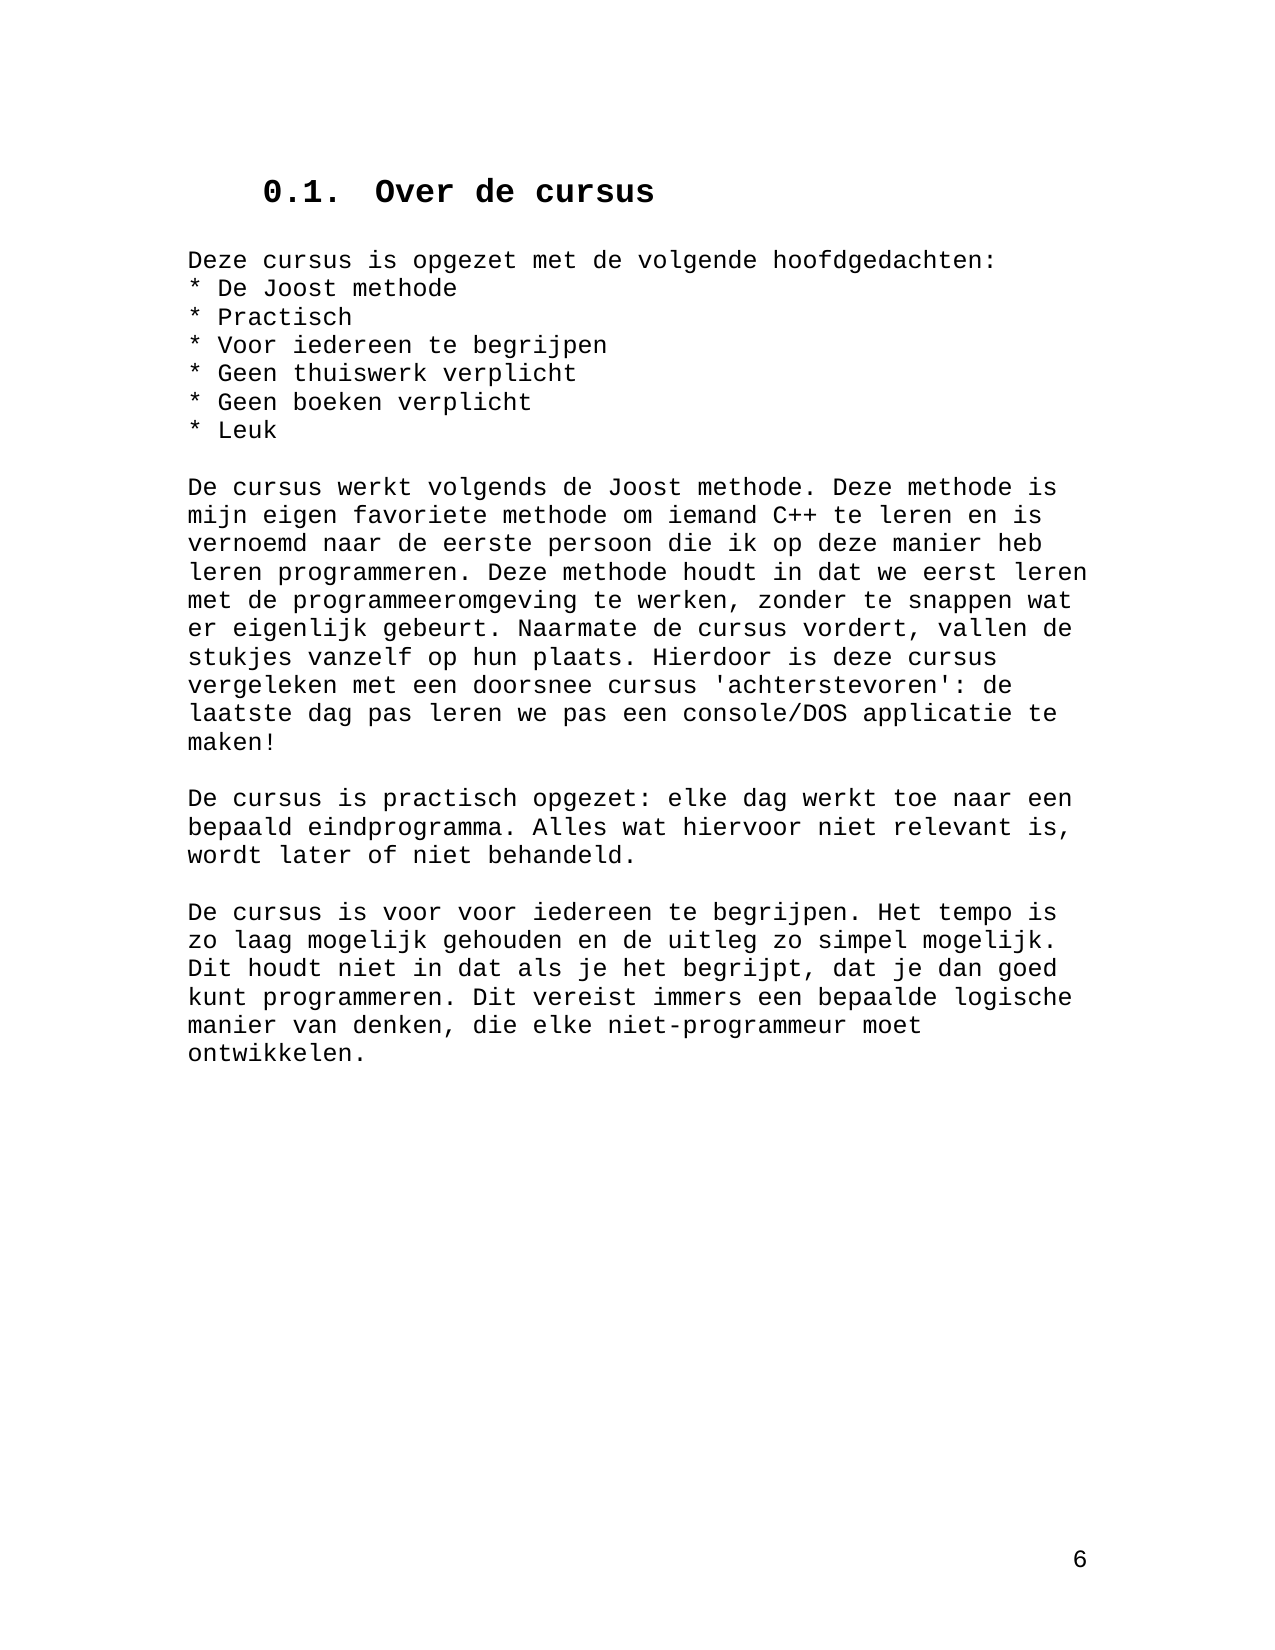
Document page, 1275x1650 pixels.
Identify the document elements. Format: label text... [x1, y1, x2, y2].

text * De Joost methode [187, 276, 1087, 304]
text * Voor iedereen te begrijpen [187, 332, 1087, 361]
text De cursus is voor voor iedereen te begrijpen. Het tempo is zo laag mogelijk gehouden en de uitleg zo simpel mogelijk. Dit houdt niet in dat als je het begrijpt, dat je dan goed kunt programmeren. Dit vereist immers een bepaalde logische manier van denken, die elke niet-programmeur moet ontwikkelen. [187, 899, 1087, 1069]
text De cursus werkt volgends de Joost methode. Deze methode is mijn eigen favoriete methode om iemand C++ te leren en is vernoemd naar de eerste persoon die ik op deze manier heb leren programmeren. Deze methode houdt in dat we eerst leren met de programmeeromgeving te werken, zonder te snappen wat er eigenlijk gebeurt. Naarmate de cursus vordert, vallen de stukjes vanzelf op hun plaats. Hierdoor is deze cursus vergeleken met een doorsnee cursus 'achterstevoren': de laatste dag pas leren we pas een console/DOS applicatie te maken! [187, 474, 1087, 757]
subtitle Over de cursus [262, 175, 1087, 213]
text Deze cursus is opgezet met de volgende hoofdgedachten: [187, 247, 1087, 276]
text * Leuk [187, 417, 1087, 446]
text * Geen boeken verplicht [187, 389, 1087, 417]
text De cursus is practisch opgezet: elke dag werkt toe naar een bepaald eindprogramma. Alles wat hiervoor niet relevant is, wordt later of niet behandeld. [187, 786, 1087, 871]
text * Geen thuiswerk verplicht [187, 361, 1087, 389]
text * Practisch [187, 304, 1087, 332]
